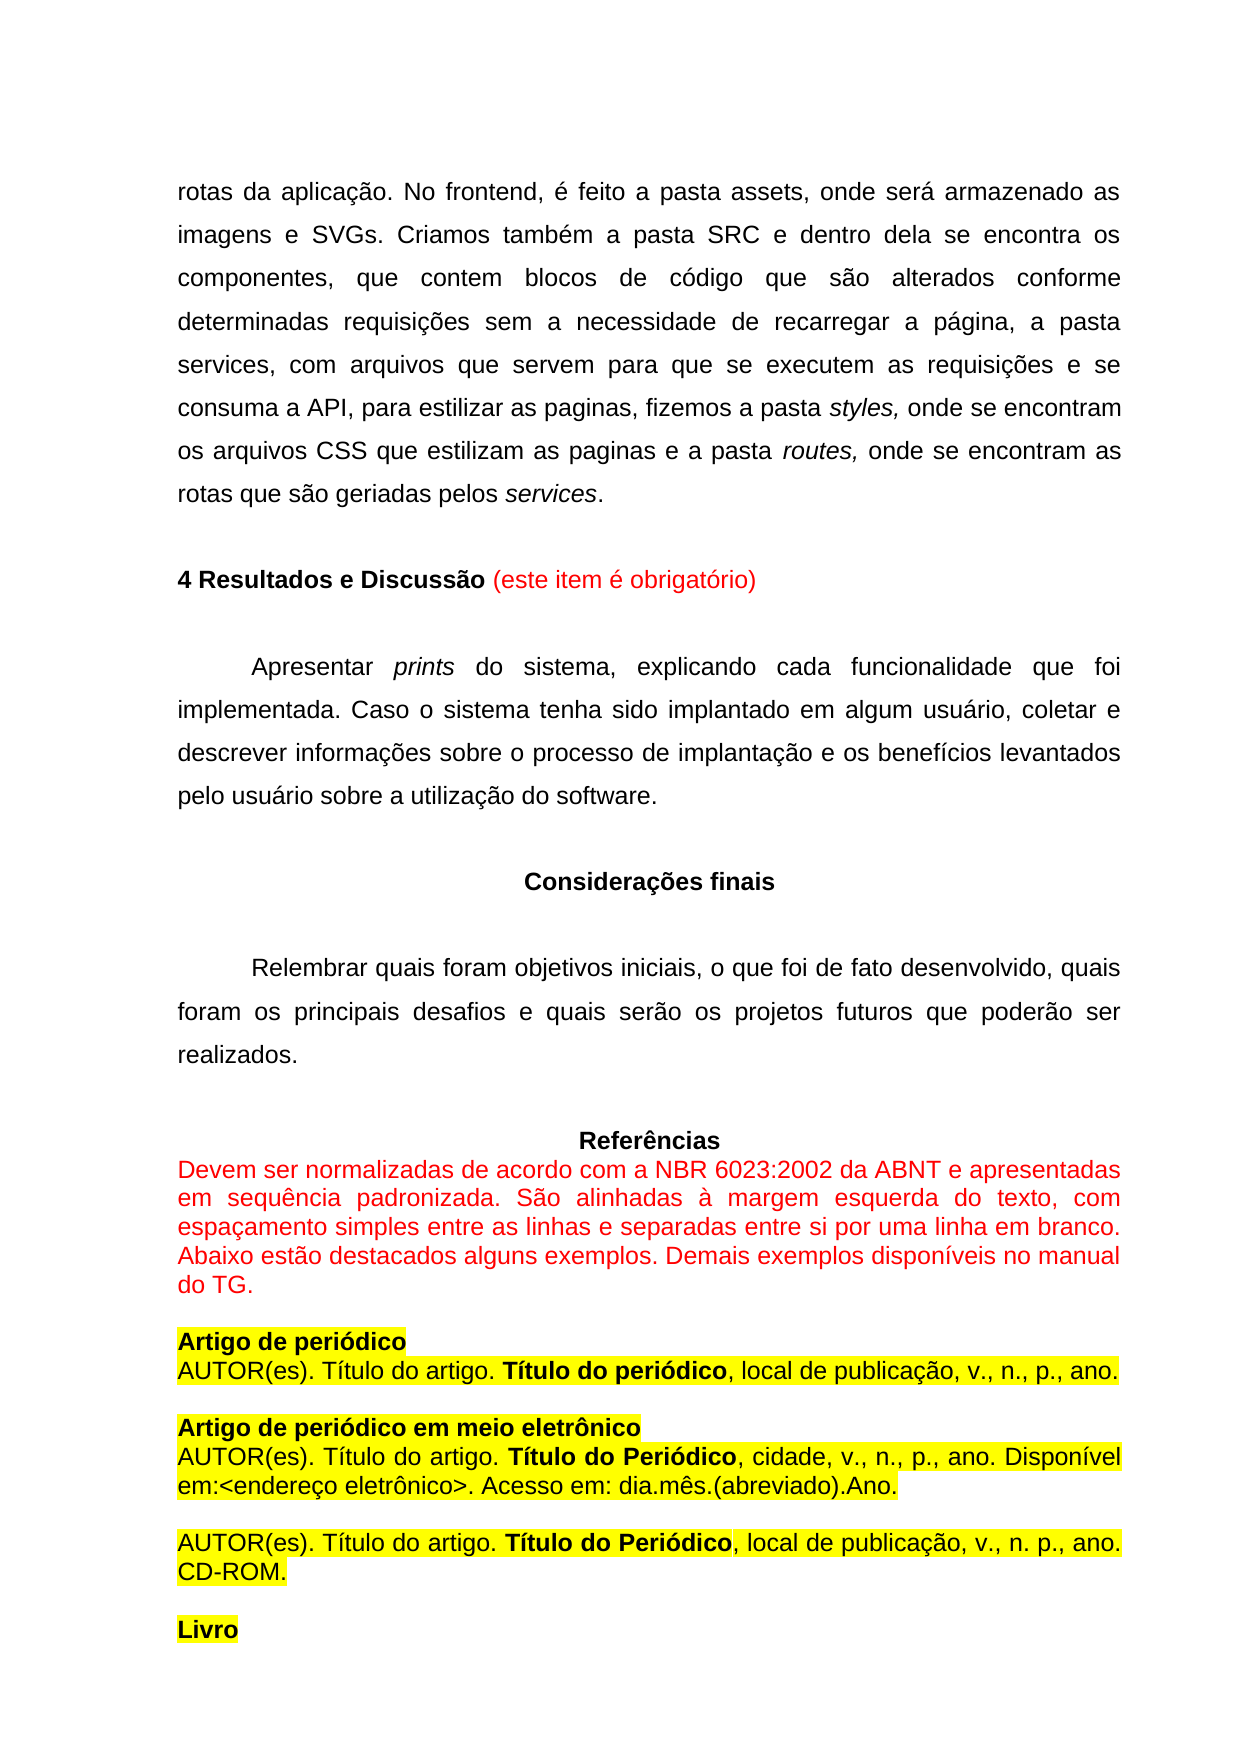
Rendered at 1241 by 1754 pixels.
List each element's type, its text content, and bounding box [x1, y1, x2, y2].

text rotas da aplicação. No frontend, é feito a pasta assets, onde será armazenado as imagens e SVGs. Criamos também a pasta SRC e dentro dela se encontra os componentes, que contem blocos de código que são alterados conforme determinadas requisições sem a necessidade de recarregar a página, a pasta services, com arquivos que servem para que se executem as requisições e se consuma a API, para estilizar as paginas, fizemos a pasta styles, onde se encontram os arquivos CSS que estilizam as paginas e a pasta routes, onde se encontram as rotas que são geriadas pelos services. [177, 177, 1122, 508]
text AUTOR(es). Título do artigo. Título do Periódico, local de publicação, v., n. p., ano. CD-ROM. [177, 1528, 1122, 1586]
text AUTOR(es). Título do artigo. Título do periódico, local de publicação, v., n., p., ano. [177, 1356, 1122, 1385]
text 4 Resultados e Discussão (este item é obrigatório) [177, 565, 1122, 594]
text Devem ser normalizadas de acordo com a NBR 6023:2002 da ABNT e apresentadas em sequência padronizada. São alinhadas à margem esquerda do texto, com espaçamento simples entre as linhas e separadas entre si por uma linha em branco. Abaixo estão destacados alguns exemplos. Demais exemplos disponíveis no manual do TG. [177, 1155, 1122, 1298]
text Apresentar prints do sistema, explicando cada funcionalidade que foi implementada. Caso o sistema tenha sido implantado em algum usuário, coletar e descrever informações sobre o processo de implantação e os benefícios levantados pelo usuário sobre a utilização do software. [177, 652, 1122, 810]
text Referências [177, 1126, 1122, 1155]
text Relembrar quais foram objetivos iniciais, o que foi de fato desenvolvido, quais foram os principais desafios e quais serão os projetos futuros que poderão ser realizados. [177, 953, 1122, 1068]
text Artigo de periódico em meio eletrônico [177, 1413, 1122, 1442]
text Livro [177, 1615, 1122, 1643]
text AUTOR(es). Título do artigo. Título do Periódico, cidade, v., n., p., ano. Disponível em:<endereço eletrônico>. Acesso em: dia.mês.(abreviado).Ano. [177, 1442, 1122, 1500]
text Considerações finais [177, 867, 1122, 896]
text Artigo de periódico [177, 1327, 1122, 1356]
